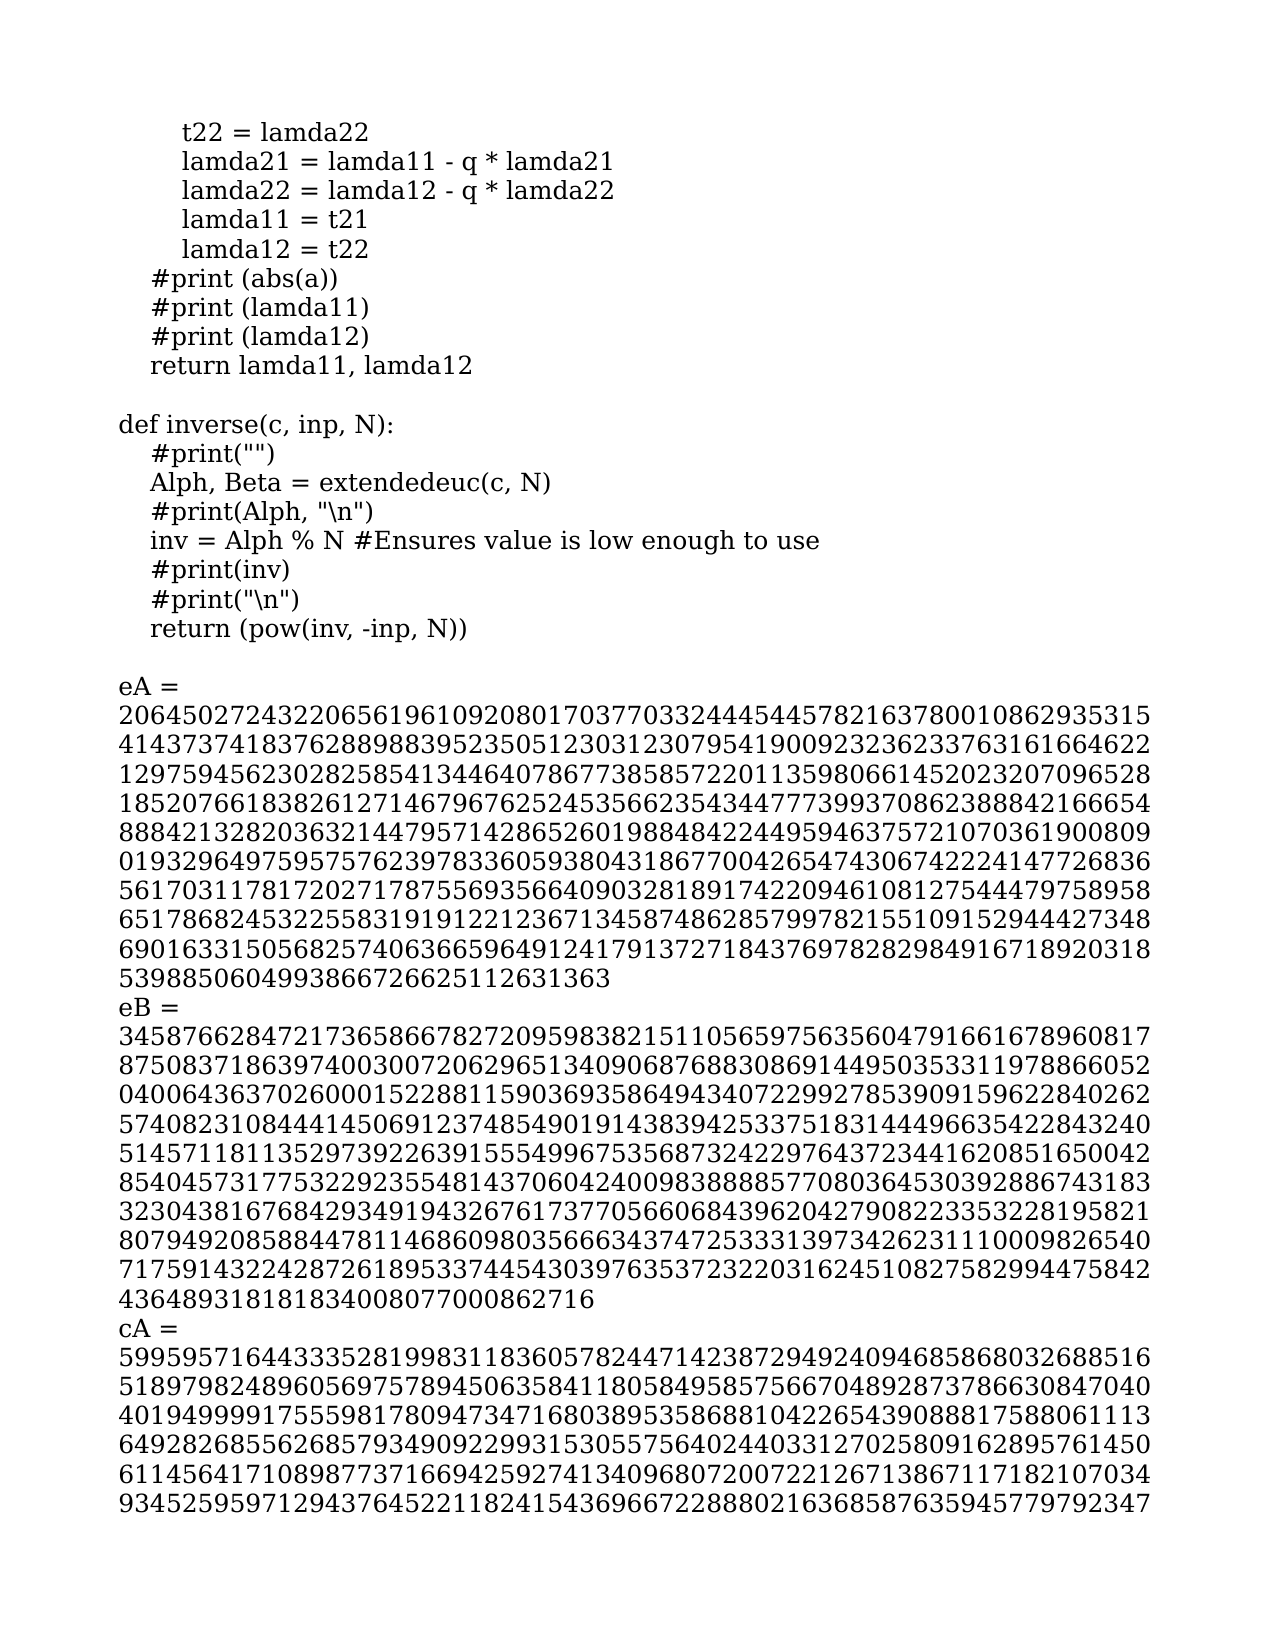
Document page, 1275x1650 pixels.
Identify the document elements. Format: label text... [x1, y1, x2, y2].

text return lamda11, lamda12 [118, 351, 1157, 381]
text #print (abs(a)) [118, 264, 1157, 293]
text def inverse(c, inp, N): [118, 410, 1157, 439]
text return (pow(inv, -inp, N)) [118, 614, 1157, 643]
text lamda22 = lamda12 - q * lamda22 [118, 176, 1157, 206]
text #print (lamda11) [118, 293, 1157, 322]
text Alph, Beta = extendedeuc(c, N) [118, 468, 1157, 497]
text eB = 345876628472173658667827209598382151105659756356047916616789608178750837186397400300720629651340906876883086914495035331197886605204006436370260001522881159036935864943407229927853909159622840262574082310844414506912374854901914383942533751831444966354228432405145711811352973922639155549967535687324229764372344162085165004285404573177532292355481437060424009838888577080364530392886743183323043816768429349194326761737705660684396204279082233532281958218079492085884478114686098035666343747253331397342623111000982654071759143224287261895337445430397635372322031624510827582994475842436489318181834008077000862716 [118, 993, 1157, 1314]
text #print(inv) [118, 556, 1157, 585]
text #print("") [118, 439, 1157, 468]
text t22 = lamda22 [118, 118, 1157, 147]
text #print(Alph, "\n") [118, 497, 1157, 526]
text lamda12 = t22 [118, 235, 1157, 264]
text lamda11 = t21 [118, 206, 1157, 235]
text lamda21 = lamda11 - q * lamda21 [118, 147, 1157, 176]
text inv = Alph % N #Ensures value is low enough to use [118, 526, 1157, 556]
text eA = 2064502724322065619610920801703770332444544578216378001086293531541437374183762889883952350512303123079541900923236233763161664622129759456230282585413446407867738585722011359806614520232070965281852076618382612714679676252453566235434477739937086238884216665488842132820363214479571428652601988484224495946375721070361900809019329649759575762397833605938043186770042654743067422241477268365617031178172027178755693566409032818917422094610812754447975895865178682453225583191912212367134587486285799782155109152944427348690163315056825740636659649124179137271843769782829849167189203185398850604993866726625112631363 [118, 672, 1157, 993]
text #print (lamda12) [118, 322, 1157, 351]
text #print("\n") [118, 585, 1157, 614]
text cA = 599595716443335281998311836057824471423872949240946858680326885165189798248960569757894506358411805849585756670489287378663084704040194999917555981780947347168038953586881042265439088817588061113649282685562685793490922993153055756402440331270258091628957614506114564171089877371669425927413409680720072212671386711718210703493452595971294376452211824154369667228880216368587635945779792347 [118, 1314, 1157, 1518]
